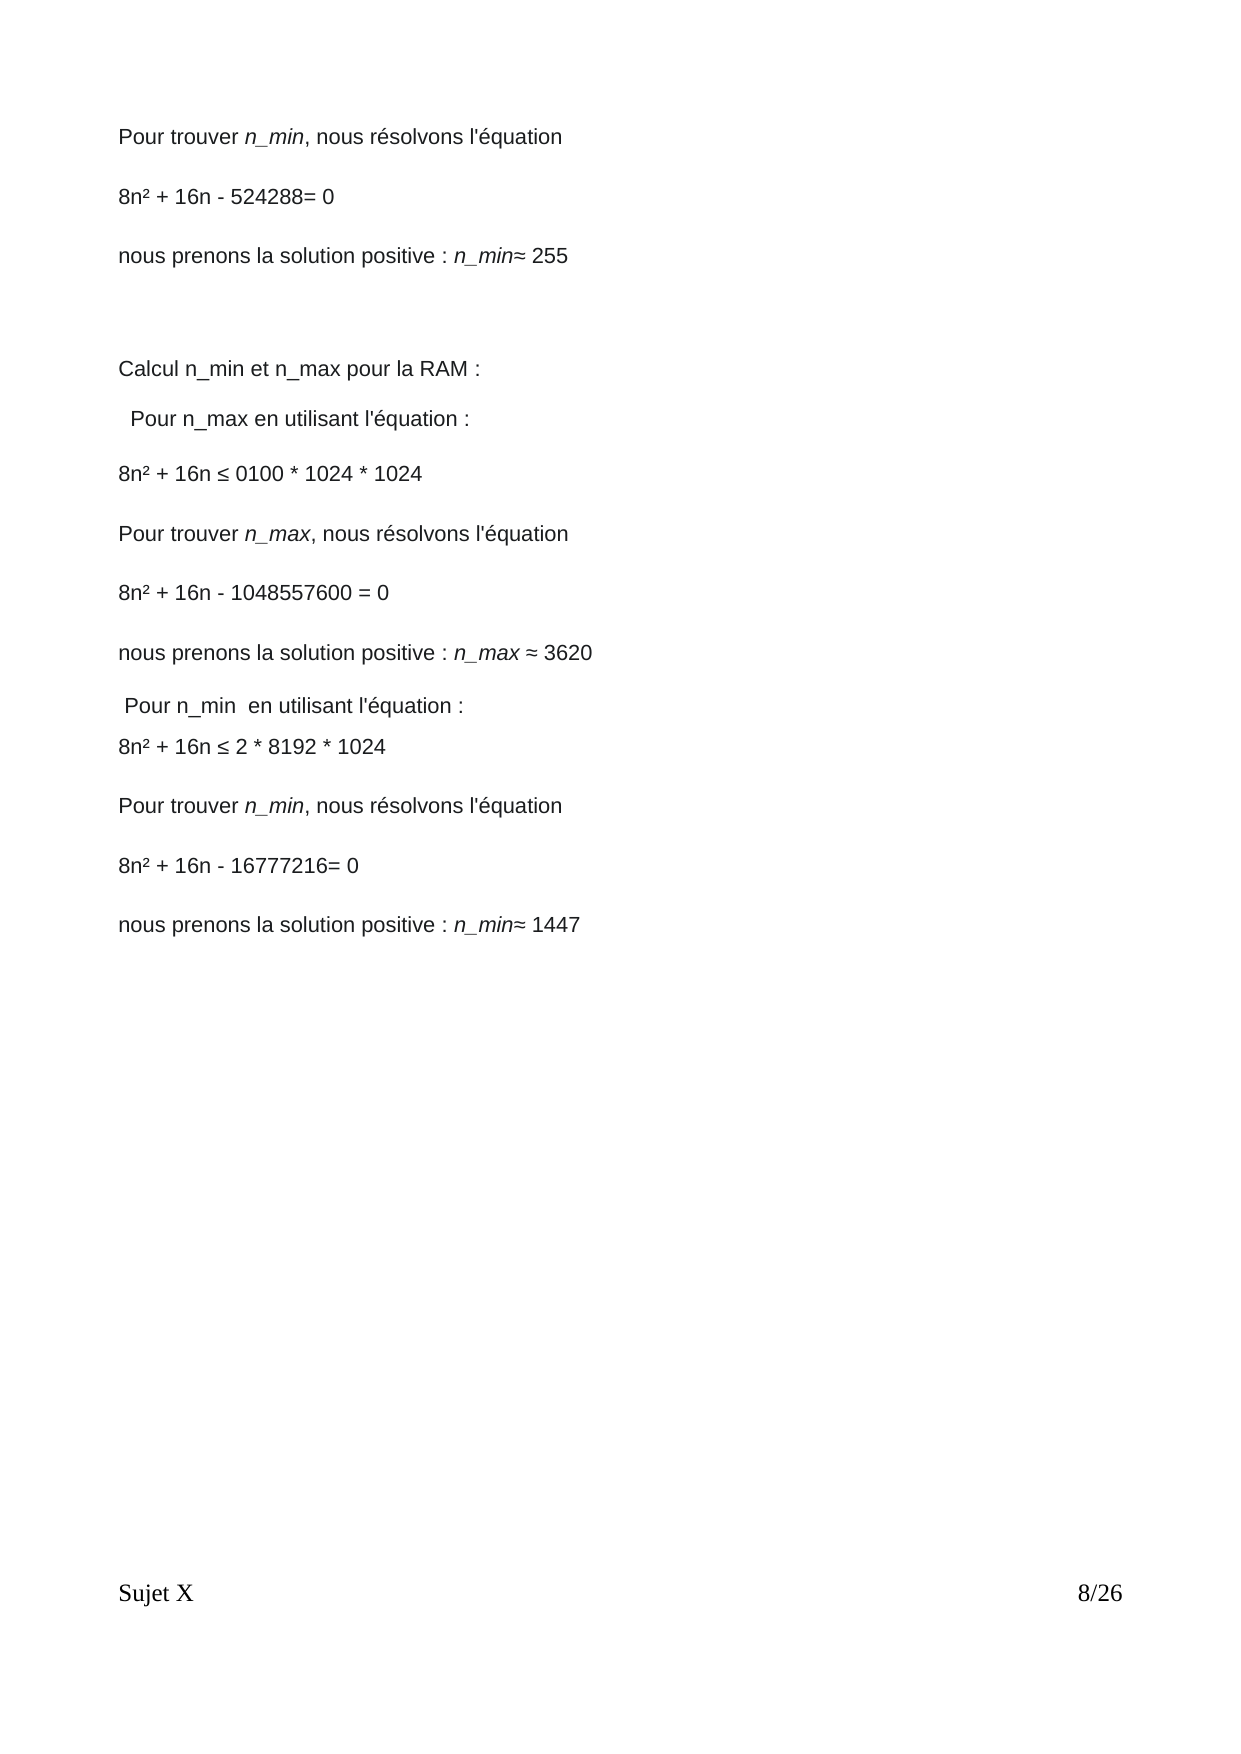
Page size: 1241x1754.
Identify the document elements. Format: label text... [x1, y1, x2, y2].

text nous prenons la solution positive : n_min≈ 255 [118, 237, 1122, 268]
text Pour trouver n_min, nous résolvons l'équation [118, 118, 1122, 149]
text Pour trouver n_max, nous résolvons l'équation [118, 514, 1122, 546]
text nous prenons la solution positive : n_max ≈ 3620 [118, 633, 1122, 664]
text 8n² + 16n ≤ 2 * 8192 * 1024 [118, 728, 1122, 759]
text 8n² + 16n - 524288= 0 [118, 177, 1122, 209]
text Pour n_max en utilisant l'équation : [118, 405, 1122, 431]
text 8n² + 16n ≤ 0100 * 1024 * 1024 [118, 455, 1122, 486]
text 8n² + 16n - 16777216= 0 [118, 847, 1122, 878]
text Calcul n_min et n_max pour la RAM : [118, 356, 1122, 381]
text 8n² + 16n - 1048557600 = 0 [118, 574, 1122, 605]
text nous prenons la solution positive : n_min≈ 1447 [118, 906, 1122, 937]
text Pour trouver n_min, nous résolvons l'équation [118, 787, 1122, 818]
text Pour n_min en utilisant l'équation : [118, 693, 1122, 718]
